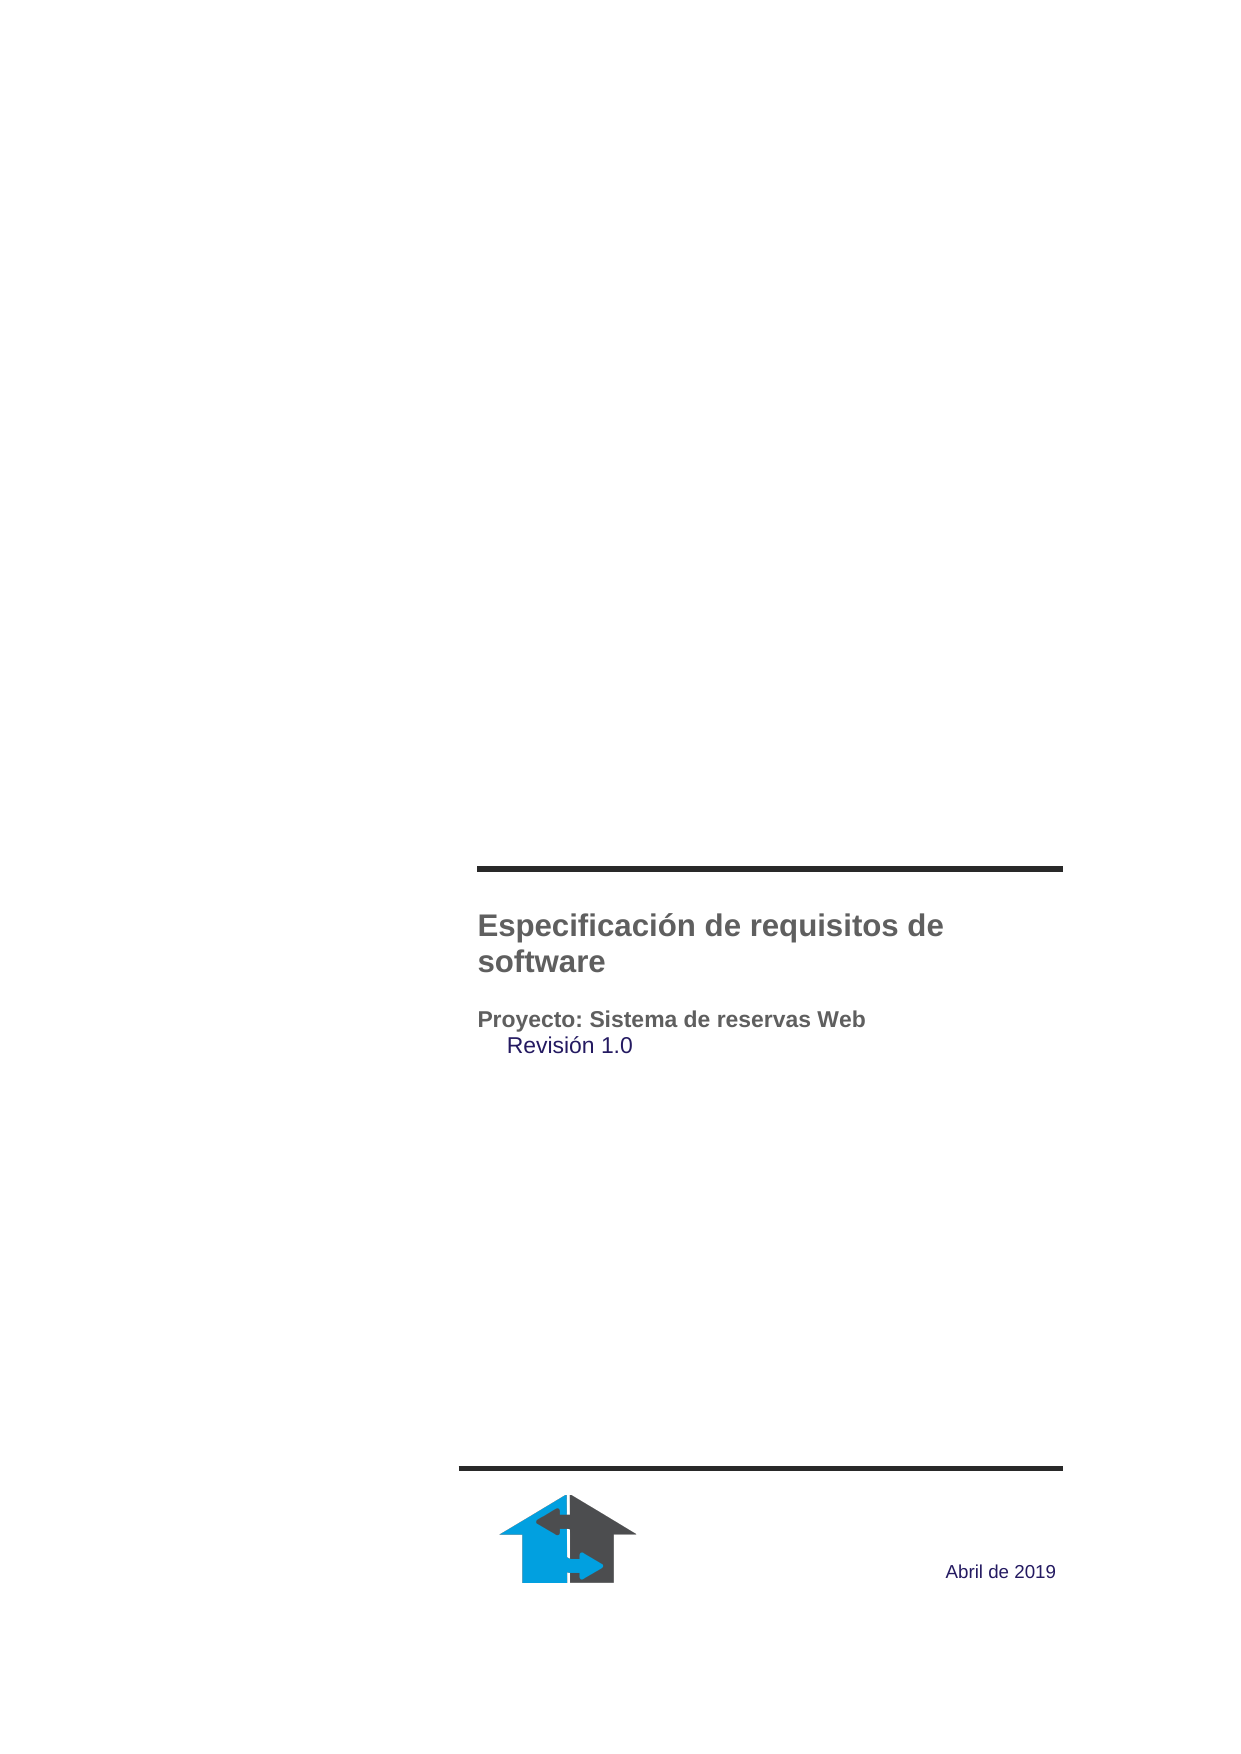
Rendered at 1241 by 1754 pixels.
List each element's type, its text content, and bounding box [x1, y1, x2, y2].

table_header [477, 872, 1063, 907]
text Proyecto: Sistema de reservas Web [477, 1006, 1063, 1032]
text Especificación de requisitos de software [477, 907, 1063, 979]
table_header Abril de 2019 [761, 1471, 1063, 1582]
table_header [459, 1471, 677, 1582]
list Revisión 1.0 [507, 1032, 1063, 1058]
table_header [677, 1471, 761, 1582]
